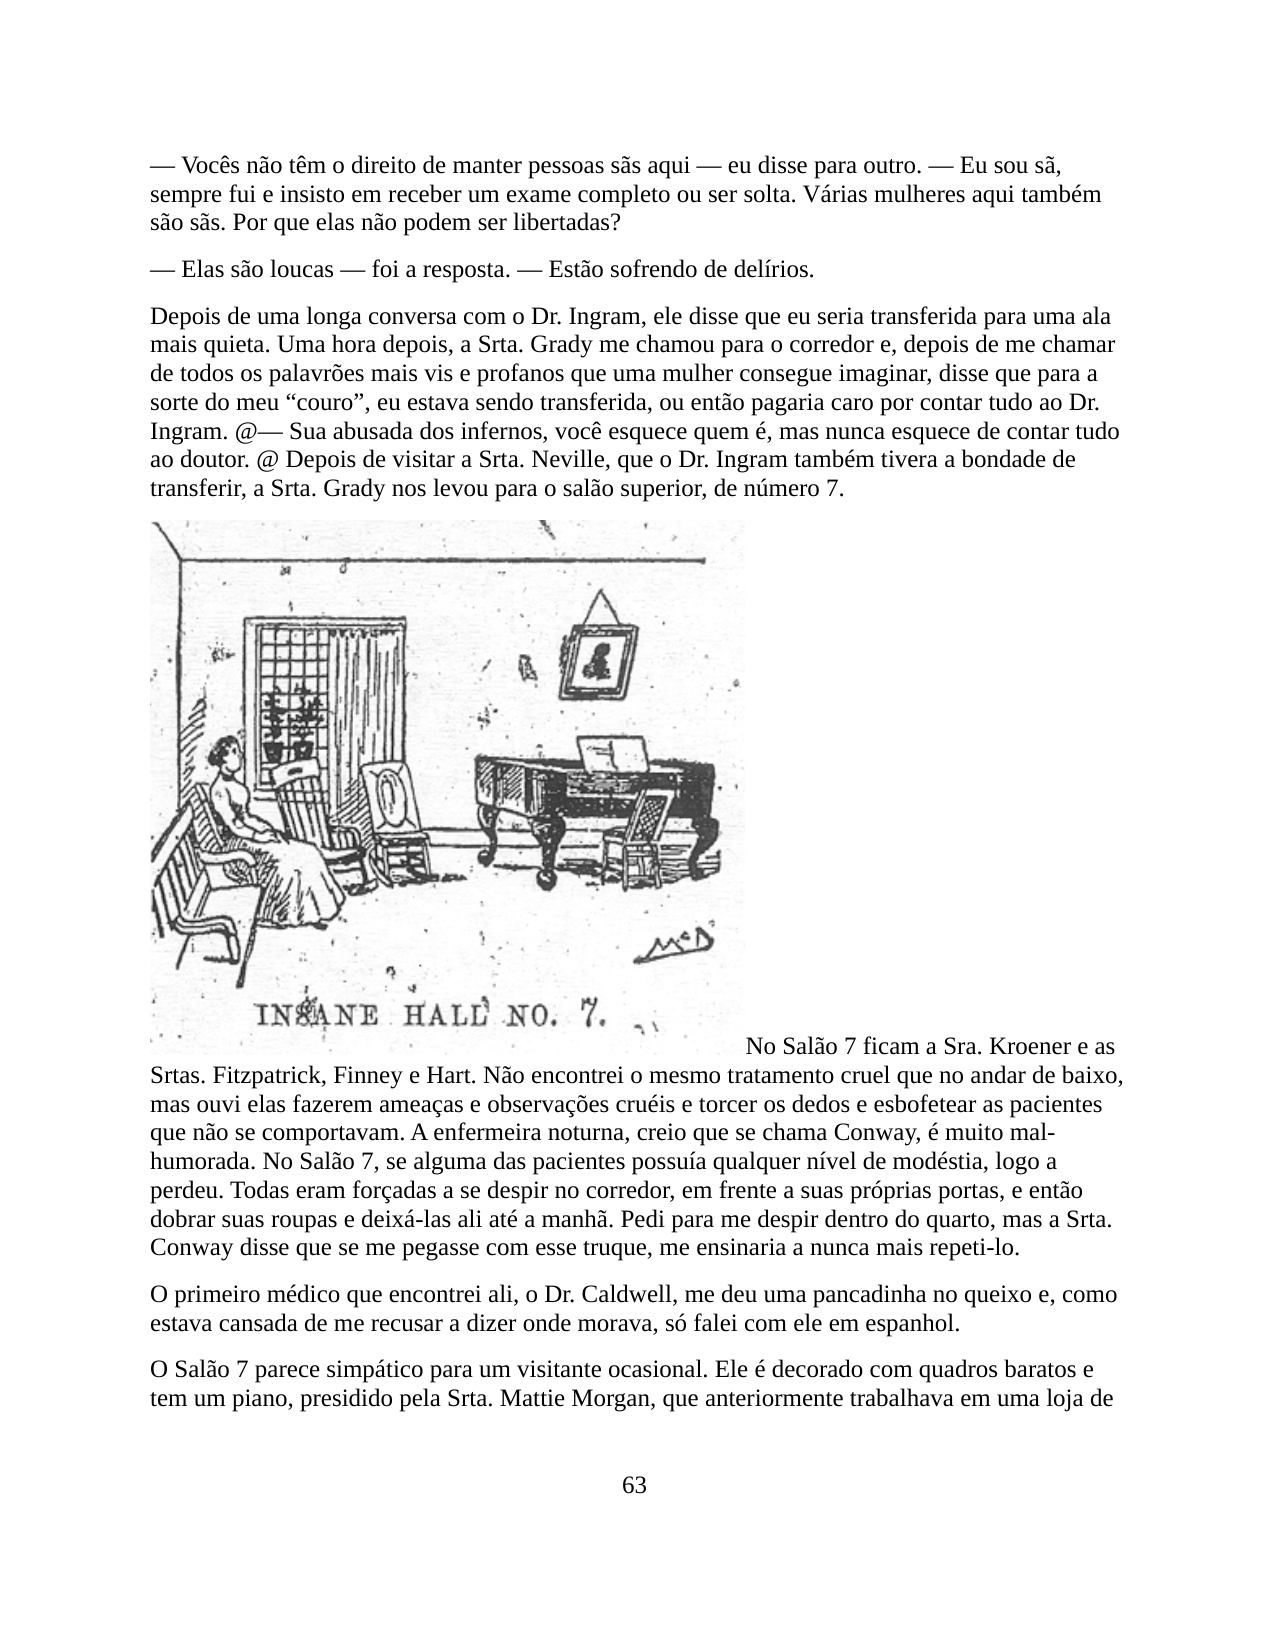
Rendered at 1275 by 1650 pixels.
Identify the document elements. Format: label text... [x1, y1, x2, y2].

text Depois de uma longa conversa com o Dr. Ingram, ele disse que eu seria transferida para uma ala mais quieta. Uma hora depois, a Srta. Grady me chamou para o corredor e, depois de me chamar de todos os palavrões mais vis e profanos que uma mulher consegue imaginar, disse que para a sorte do meu “couro”, eu estava sendo transferida, ou então pagaria caro por contar tudo ao Dr. Ingram. @— Sua abusada dos infernos, você esquece quem é, mas nunca esquece de contar tudo ao doutor. @ Depois de visitar a Srta. Neville, que o Dr. Ingram também tivera a bondade de transferir, a Srta. Grady nos levou para o salão superior, de número 7. [150, 301, 1125, 502]
text No Salão 7 ficam a Sra. Kroener e as Srtas. Fitzpatrick, Finney e Hart. Não encontrei o mesmo tratamento cruel que no andar de baixo, mas ouvi elas fazerem ameaças e observações cruéis e torcer os dedos e esbofetear as pacientes que não se comportavam. A enfermeira noturna, creio que se chama Conway, é muito mal-humorada. No Salão 7, se alguma das pacientes possuía qualquer nível de modéstia, logo a perdeu. Todas eram forçadas a se despir no corredor, em frente a suas próprias portas, e então dobrar suas roupas e deixá-las ali até a manhã. Pedi para me despir dentro do quarto, mas a Srta. Conway disse que se me pegasse com esse truque, me ensinaria a nunca mais repeti-lo. [150, 520, 1125, 1261]
picture [150, 520, 746, 1055]
text O Salão 7 parece simpático para um visitante ocasional. Ele é decorado com quadros baratos e tem um piano, presidido pela Srta. Mattie Morgan, que anteriormente trabalhava em uma loja de [150, 1354, 1125, 1412]
text — Elas são loucas — foi a resposta. — Estão sofrendo de delírios. [150, 254, 1125, 283]
text — Vocês não têm o direito de manter pessoas sãs aqui — eu disse para outro. — Eu sou sã, sempre fui e insisto em receber um exame completo ou ser solta. Várias mulheres aqui também são sãs. Por que elas não podem ser libertadas? [150, 150, 1125, 236]
text O primeiro médico que encontrei ali, o Dr. Caldwell, me deu uma pancadinha no queixo e, como estava cansada de me recusar a dizer onde morava, só falei com ele em espanhol. [150, 1279, 1125, 1337]
